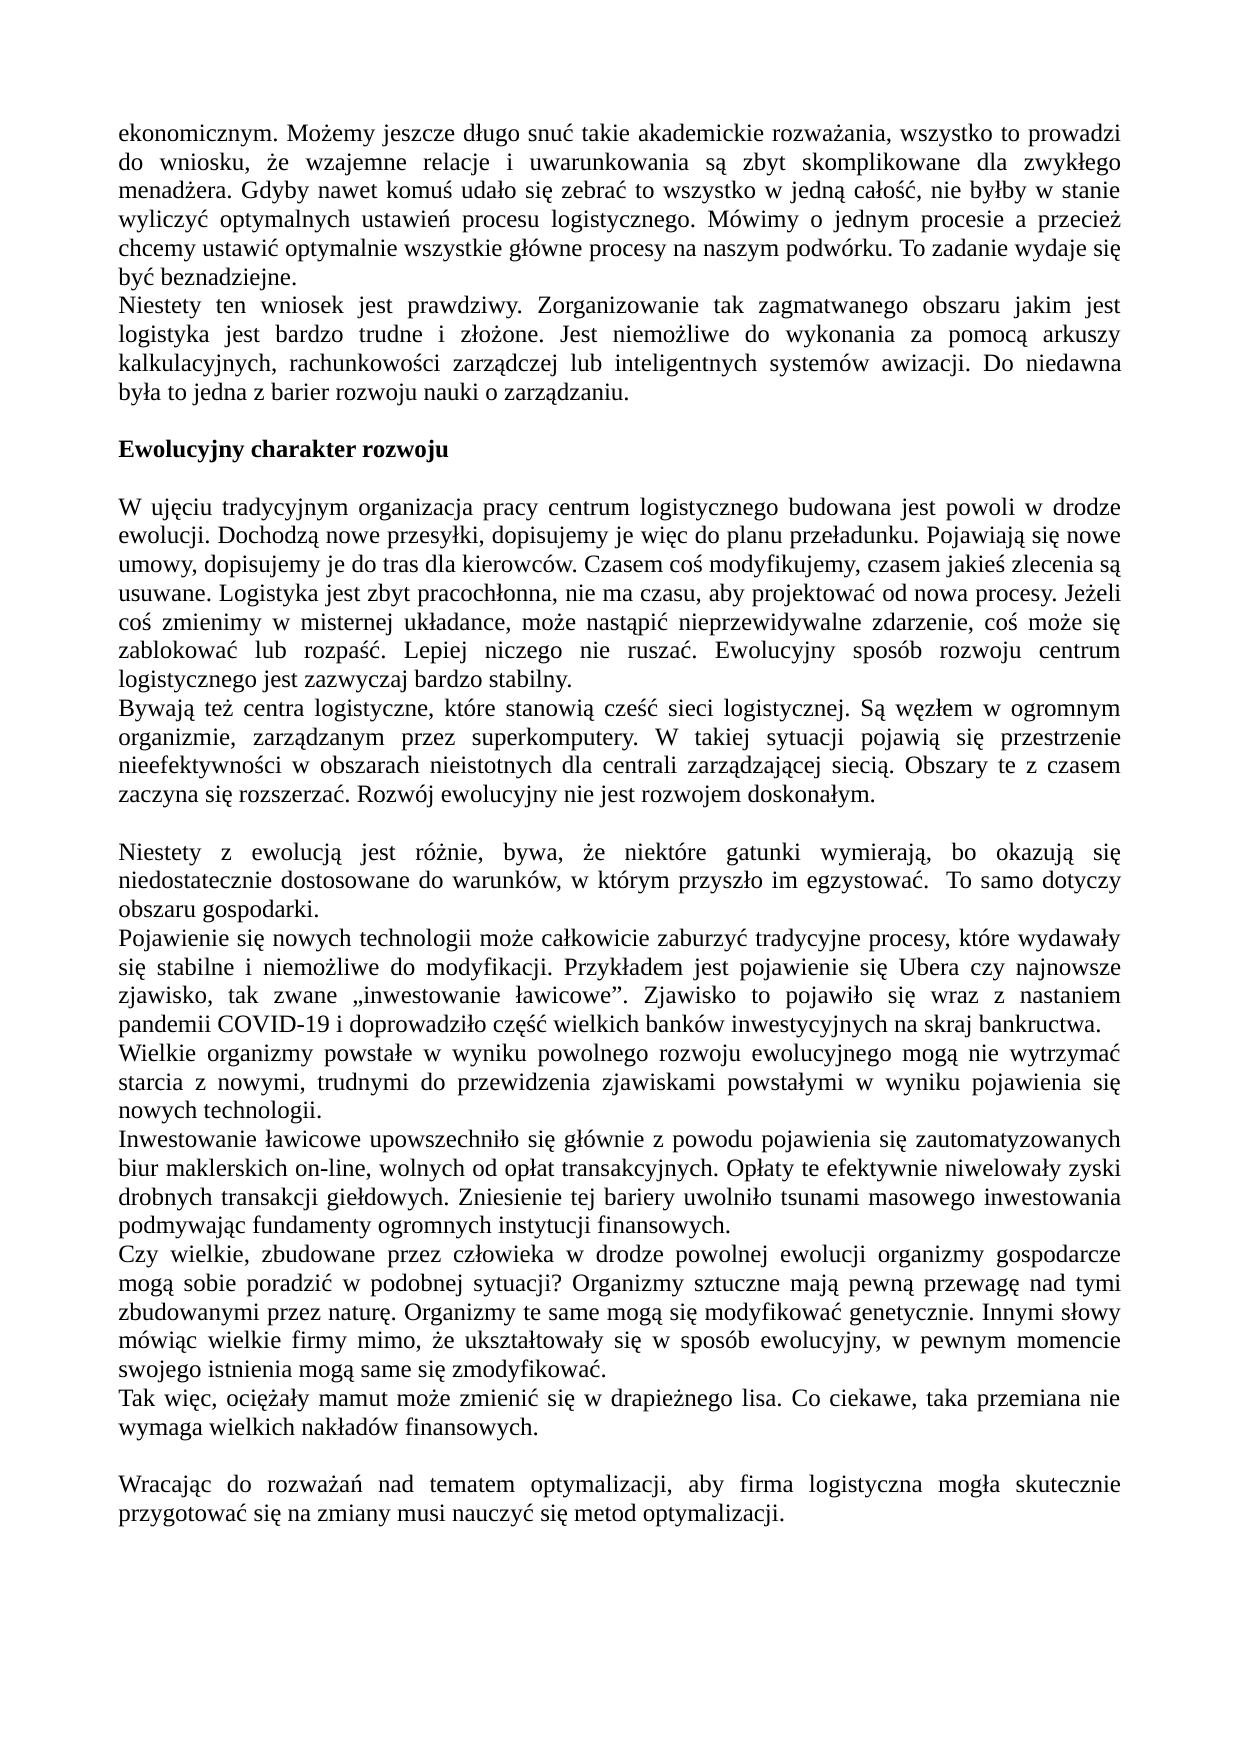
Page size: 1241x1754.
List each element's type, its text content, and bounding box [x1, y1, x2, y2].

text Czy wielkie, zbudowane przez człowieka w drodze powolnej ewolucji organizmy gospodarcze mogą sobie poradzić w podobnej sytuacji? Organizmy sztuczne mają pewną przewagę nad tymi zbudowanymi przez naturę. Organizmy te same mogą się modyfikować genetycznie. Innymi słowy mówiąc wielkie firmy mimo, że ukształtowały się w sposób ewolucyjny, w pewnym momencie swojego istnienia mogą same się zmodyfikować. [118, 1239, 1122, 1383]
text Bywają też centra logistyczne, które stanowią cześć sieci logistycznej. Są węzłem w ogromnym organizmie, zarządzanym przez superkomputery. W takiej sytuacji pojawią się przestrzenie nieefektywności w obszarach nieistotnych dla centrali zarządzającej siecią. Obszary te z czasem zaczyna się rozszerzać. Rozwój ewolucyjny nie jest rozwojem doskonałym. [118, 693, 1122, 808]
text Wracając do rozważań nad tematem optymalizacji, aby firma logistyczna mogła skutecznie przygotować się na zmiany musi nauczyć się metod optymalizacji. [118, 1469, 1122, 1527]
text Inwestowanie ławicowe upowszechniło się głównie z powodu pojawienia się zautomatyzowanych biur maklerskich on-line, wolnych od opłat transakcyjnych. Opłaty te efektywnie niwelowały zyski drobnych transakcji giełdowych. Zniesienie tej bariery uwolniło tsunami masowego inwestowania podmywając fundamenty ogromnych instytucji finansowych. [118, 1124, 1122, 1239]
text Pojawienie się nowych technologii może całkowicie zaburzyć tradycyjne procesy, które wydawały się stabilne i niemożliwe do modyfikacji. Przykładem jest pojawienie się Ubera czy najnowsze zjawisko, tak zwane „inwestowanie ławicowe”. Zjawisko to pojawiło się wraz z nastaniem pandemii COVID-19 i doprowadziło część wielkich banków inwestycyjnych na skraj bankructwa. [118, 923, 1122, 1038]
text ekonomicznym. Możemy jeszcze długo snuć takie akademickie rozważania, wszystko to prowadzi do wniosku, że wzajemne relacje i uwarunkowania są zbyt skomplikowane dla zwykłego menadżera. Gdyby nawet komuś udało się zebrać to wszystko w jedną całość, nie byłby w stanie wyliczyć optymalnych ustawień procesu logistycznego. Mówimy o jednym procesie a przecież chcemy ustawić optymalnie wszystkie główne procesy na naszym podwórku. To zadanie wydaje się być beznadziejne. [118, 118, 1122, 291]
text W ujęciu tradycyjnym organizacja pracy centrum logistycznego budowana jest powoli w drodze ewolucji. Dochodzą nowe przesyłki, dopisujemy je więc do planu przeładunku. Pojawiają się nowe umowy, dopisujemy je do tras dla kierowców. Czasem coś modyfikujemy, czasem jakieś zlecenia są usuwane. Logistyka jest zbyt pracochłonna, nie ma czasu, aby projektować od nowa procesy. Jeżeli coś zmienimy w misternej układance, może nastąpić nieprzewidywalne zdarzenie, coś może się zablokować lub rozpaść. Lepiej niczego nie ruszać. Ewolucyjny sposób rozwoju centrum logistycznego jest zazwyczaj bardzo stabilny. [118, 492, 1122, 693]
text Niestety ten wniosek jest prawdziwy. Zorganizowanie tak zagmatwanego obszaru jakim jest logistyka jest bardzo trudne i złożone. Jest niemożliwe do wykonania za pomocą arkuszy kalkulacyjnych, rachunkowości zarządczej lub inteligentnych systemów awizacji. Do niedawna była to jedna z barier rozwoju nauki o zarządzaniu. [118, 291, 1122, 406]
text Tak więc, ociężały mamut może zmienić się w drapieżnego lisa. Co ciekawe, taka przemiana nie wymaga wielkich nakładów finansowych. [118, 1383, 1122, 1441]
text Niestety z ewolucją jest różnie, bywa, że niektóre gatunki wymierają, bo okazują się niedostatecznie dostosowane do warunków, w którym przyszło im egzystować. To samo dotyczy obszaru gospodarki. [118, 837, 1122, 923]
text Wielkie organizmy powstałe w wyniku powolnego rozwoju ewolucyjnego mogą nie wytrzymać starcia z nowymi, trudnymi do przewidzenia zjawiskami powstałymi w wyniku pojawienia się nowych technologii. [118, 1038, 1122, 1124]
text Ewolucyjny charakter rozwoju [118, 434, 1122, 463]
